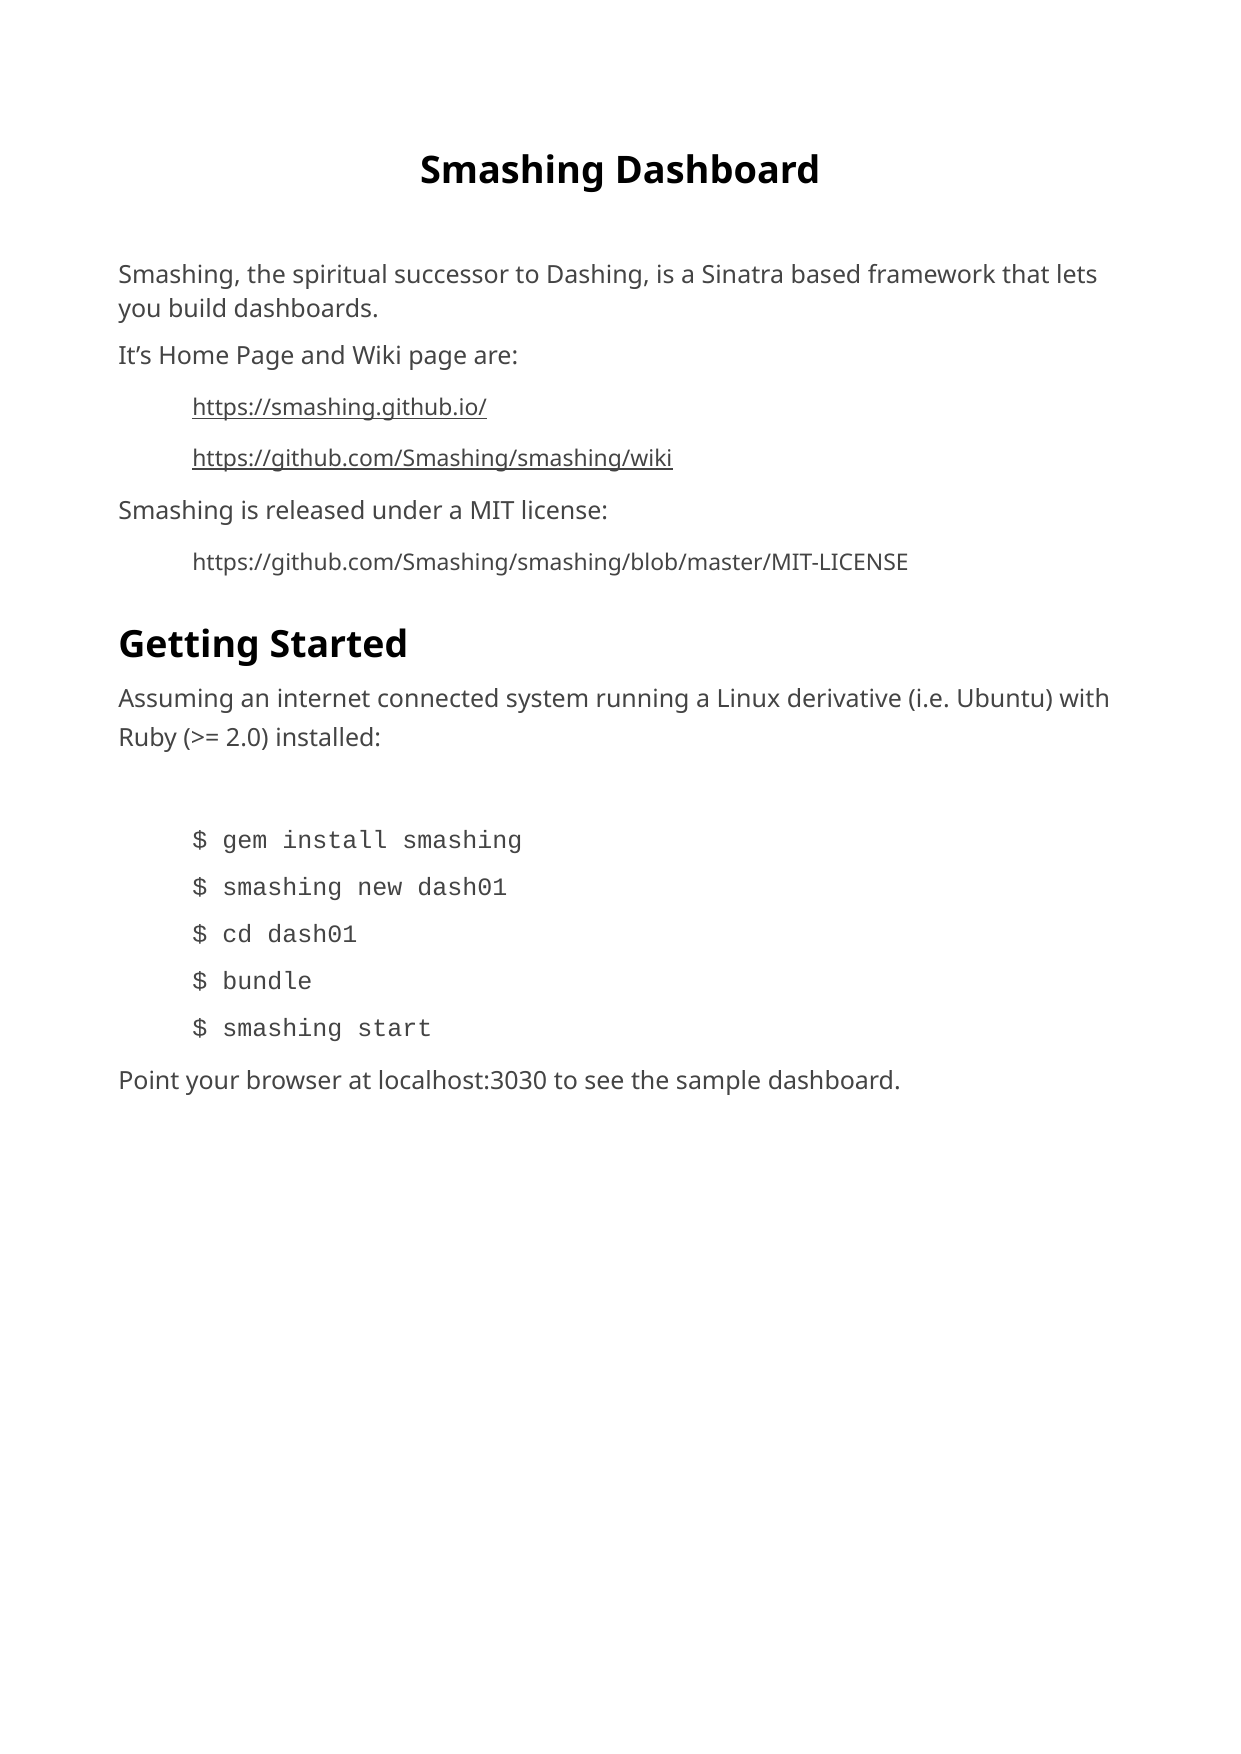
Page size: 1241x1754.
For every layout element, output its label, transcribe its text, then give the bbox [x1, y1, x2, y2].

text $ gem install smashing [192, 828, 1122, 856]
text $ smashing start [192, 1016, 1122, 1044]
subtitle Smashing, the spiritual successor to Dashing, is a Sinatra based framework that lets you build dashboards. [118, 257, 1122, 325]
text Point your browser at localhost:3030 to see the sample dashboard. [118, 1063, 1122, 1097]
subtitle Getting Started [118, 617, 1122, 668]
text $ cd dash01 [192, 922, 1122, 950]
text $ bundle [192, 969, 1122, 997]
subtitle Smashing Dashboard [118, 143, 1122, 195]
text $ smashing new dash01 [192, 875, 1122, 903]
text Assuming an internet connected system running a Linux derivative (i.e. Ubuntu) with Ruby (>= 2.0) installed: [118, 681, 1122, 754]
text https://smashing.github.io/ [192, 391, 1122, 422]
text Smashing is released under a MIT license: [118, 492, 1122, 526]
text It’s Home Page and Wiki page are: [118, 337, 1122, 372]
text https://github.com/Smashing/smashing/blob/master/MIT-LICENSE [192, 546, 1122, 577]
text https://github.com/Smashing/smashing/wiki [192, 442, 1122, 473]
